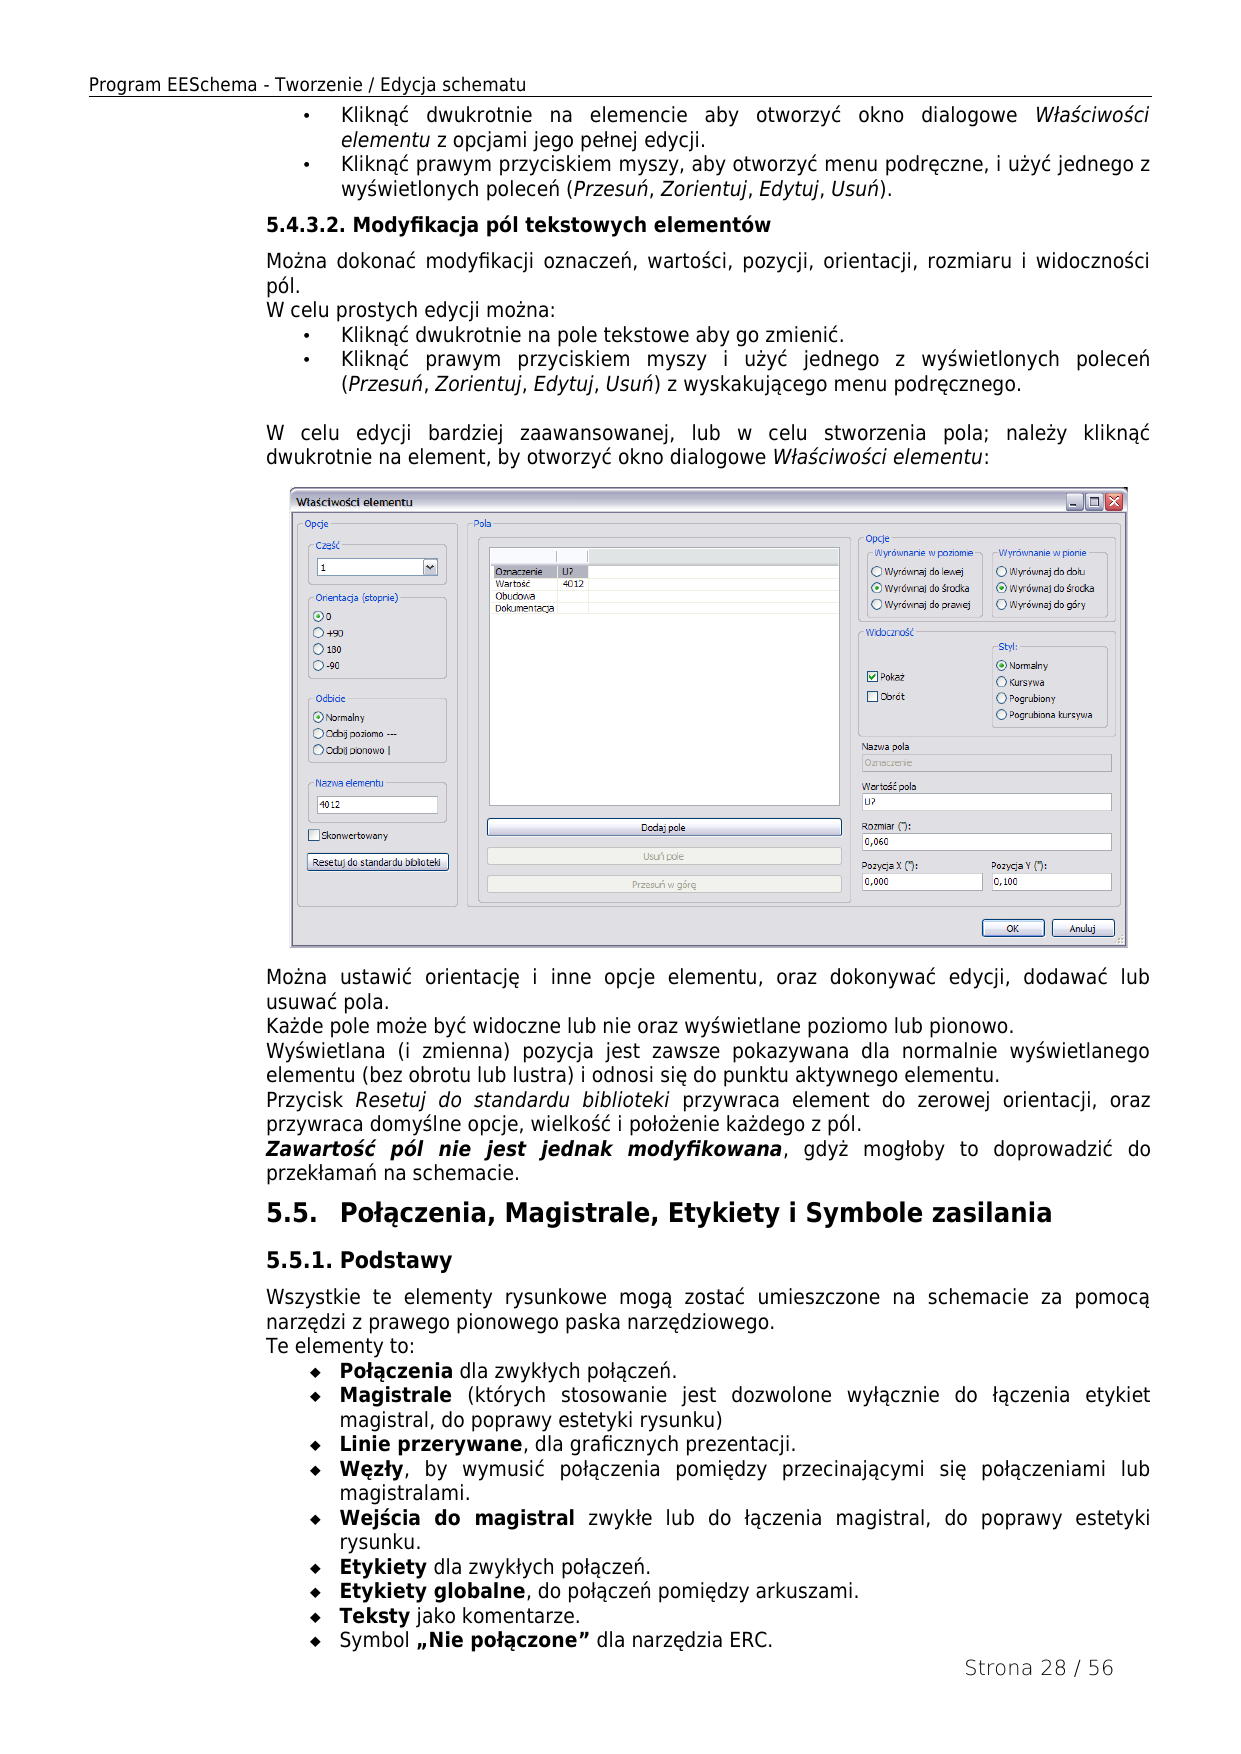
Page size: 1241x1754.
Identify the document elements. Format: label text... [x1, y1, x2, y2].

picture [289, 487, 1128, 948]
list Kliknąć dwukrotnie na elemencie aby otworzyć okno dialogowe Właściwości elementu z opcjami jego pełnej edycji. [303, 103, 1152, 152]
text Każde pole może być widoczne lub nie oraz wyświetlane poziomo lub pionowo. [266, 1014, 1152, 1039]
text Wyświetlana (i zmienna) pozycja jest zawsze pokazywana dla normalnie wyświetlanego elementu (bez obrotu lub lustra) i odnosi się do punktu aktywnego elementu. [266, 1039, 1152, 1088]
subtitle Podstawy [266, 1247, 1152, 1273]
list Kliknąć prawym przyciskiem myszy i użyć jednego z wyświetlonych poleceń (Przesuń, Zorientuj, Edytuj, Usuń) z wyskakującego menu podręcznego. [303, 347, 1152, 396]
list Połączenia dla zwykłych połączeń. [310, 1359, 1152, 1383]
list Wejścia do magistral zwykłe lub do łączenia magistral, do poprawy estetyki rysunku. [310, 1506, 1152, 1554]
list Magistrale (których stosowanie jest dozwolone wyłącznie do łączenia etykiet magistral, do poprawy estetyki rysunku) [310, 1383, 1152, 1432]
subtitle Modyfikacja pól tekstowych elementów [266, 213, 1152, 237]
text Zawartość pól nie jest jednak modyfikowana, gdyż mogłoby to doprowadzić do przekłamań na schemacie. [266, 1137, 1152, 1186]
list Teksty jako komentarze. [310, 1603, 1152, 1628]
list Symbol „Nie połączone” dla narzędzia ERC. [310, 1628, 1152, 1652]
text Można ustawić orientację i inne opcje elementu, oraz dokonywać edycji, dodawać lub usuwać pola. [266, 965, 1152, 1014]
list Etykiety dla zwykłych połączeń. [310, 1554, 1152, 1579]
text W celu edycji bardziej zaawansowanej, lub w celu stworzenia pola; należy kliknąć dwukrotnie na element, by otworzyć okno dialogowe Właściwości elementu: [266, 421, 1152, 469]
list Kliknąć prawym przyciskiem myszy, aby otworzyć menu podręczne, i użyć jednego z wyświetlonych poleceń (Przesuń, Zorientuj, Edytuj, Usuń). [303, 152, 1152, 201]
text Te elementy to: [266, 1334, 1152, 1359]
list Kliknąć dwukrotnie na pole tekstowe aby go zmienić. [303, 323, 1152, 347]
text Można dokonać modyfikacji oznaczeń, wartości, pozycji, orientacji, rozmiaru i widoczności pól. [266, 249, 1152, 298]
text W celu prostych edycji można: [266, 298, 1152, 323]
list Węzły, by wymusić połączenia pomiędzy przecinającymi się połączeniami lub magistralami. [310, 1457, 1152, 1506]
subtitle Połączenia, Magistrale, Etykiety i Symbole zasilania [266, 1197, 1152, 1229]
list Linie przerywane, dla graficznych prezentacji. [310, 1432, 1152, 1457]
text Przycisk Resetuj do standardu biblioteki przywraca element do zerowej orientacji, oraz przywraca domyślne opcje, wielkość i położenie każdego z pól. [266, 1088, 1152, 1137]
list Etykiety globalne, do połączeń pomiędzy arkuszami. [310, 1579, 1152, 1603]
text Wszystkie te elementy rysunkowe mogą zostać umieszczone na schemacie za pomocą narzędzi z prawego pionowego paska narzędziowego. [266, 1285, 1152, 1334]
